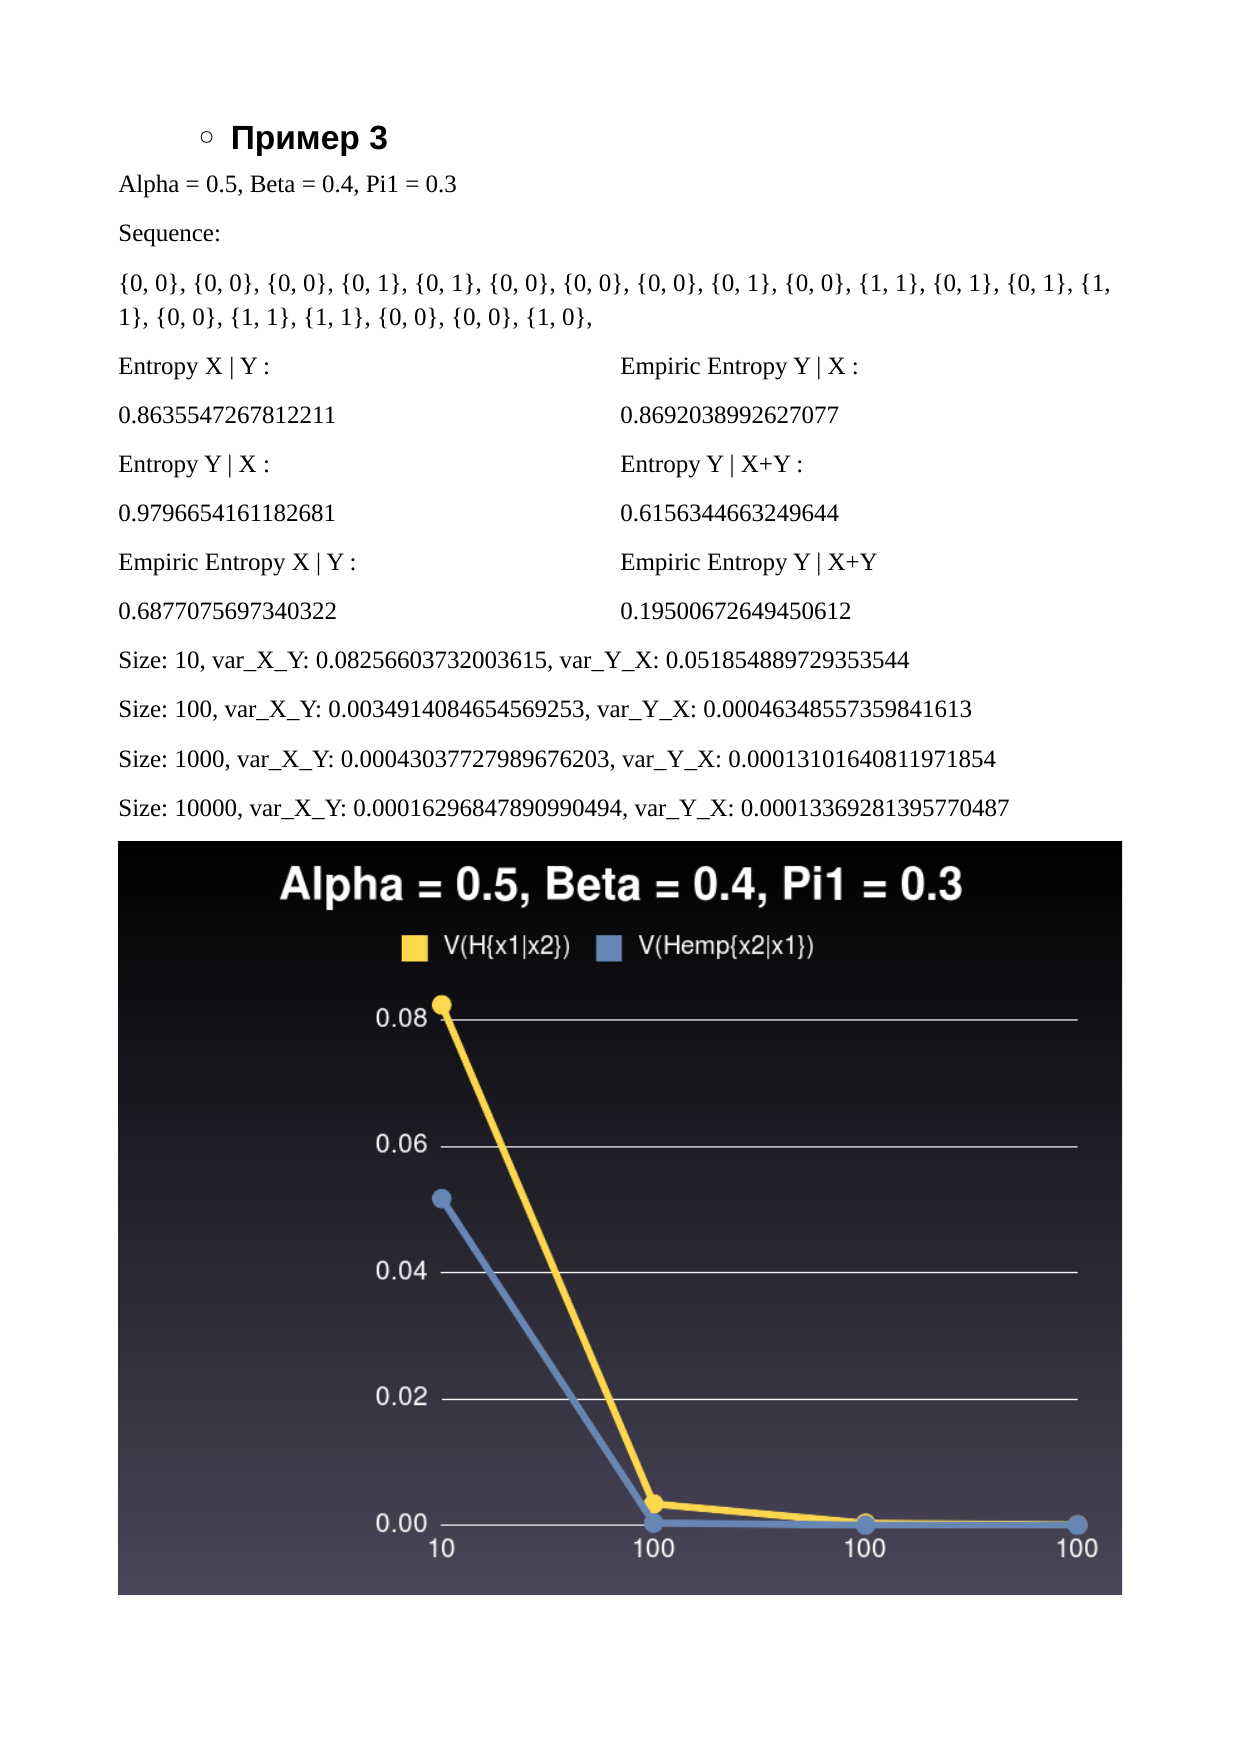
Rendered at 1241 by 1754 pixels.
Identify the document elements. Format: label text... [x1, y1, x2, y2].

text Empiric Entropy Y | X+Y [620, 547, 1122, 576]
text Size: 10, var_X_Y: 0.08256603732003615, var_Y_X: 0.051854889729353544 [118, 646, 1122, 674]
text Size: 10000, var_X_Y: 0.00016296847890990494, var_Y_X: 0.00013369281395770487 [118, 793, 1122, 821]
text 0.9796654161182681 [118, 498, 620, 527]
text Entropy X | Y : [118, 351, 620, 380]
subtitle Пример 3 [193, 118, 1122, 157]
picture [118, 841, 1123, 1595]
text Size: 100, var_X_Y: 0.0034914084654569253, var_Y_X: 0.00046348557359841613 [118, 694, 1122, 723]
text Empiric Entropy X | Y : [118, 547, 620, 576]
text Alpha = 0.5, Beta = 0.4, Pi1 = 0.3 [118, 169, 1122, 198]
text 0.8635547267812211 [118, 400, 620, 429]
text 0.6156344663249644 [620, 498, 1122, 527]
text {0, 0}, {0, 0}, {0, 0}, {0, 1}, {0, 1}, {0, 0}, {0, 0}, {0, 0}, {0, 1}, {0, 0}, {1, 1}, {0, 1}, {0, 1}, {1, 1}, {0, 0}, {1, 1}, {1, 1}, {0, 0}, {0, 0}, {1, 0}, [118, 268, 1122, 331]
text Entropy Y | X+Y : [620, 449, 1122, 478]
text Sequence: [118, 218, 1122, 247]
text Empiric Entropy Y | X : [620, 351, 1122, 380]
text Entropy Y | X : [118, 449, 620, 478]
text 0.19500672649450612 [620, 596, 1122, 625]
text 0.8692038992627077 [620, 400, 1122, 429]
text Size: 1000, var_X_Y: 0.00043037727989676203, var_Y_X: 0.00013101640811971854 [118, 744, 1122, 772]
text 0.6877075697340322 [118, 596, 620, 625]
